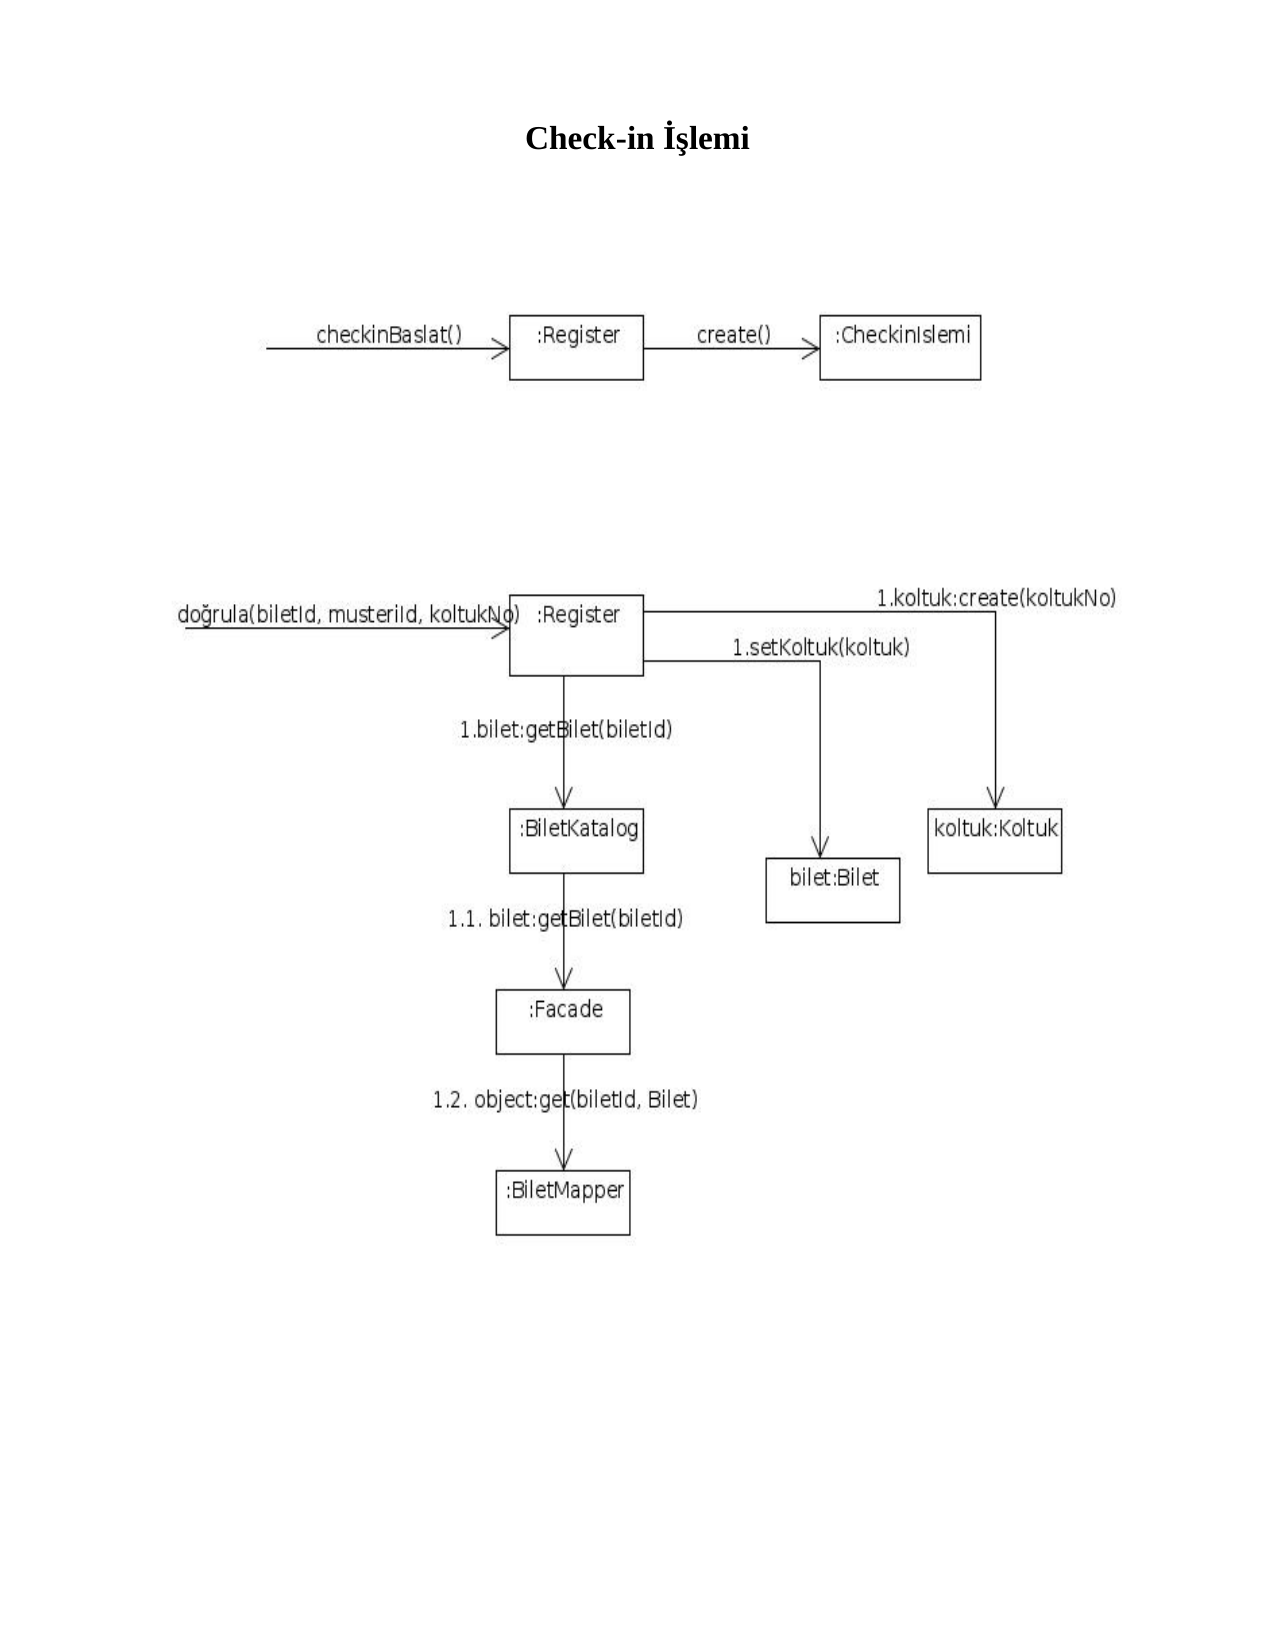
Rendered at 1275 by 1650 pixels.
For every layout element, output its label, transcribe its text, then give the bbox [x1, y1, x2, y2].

picture [118, 233, 1157, 1269]
text Check-in İşlemi [118, 118, 1157, 156]
